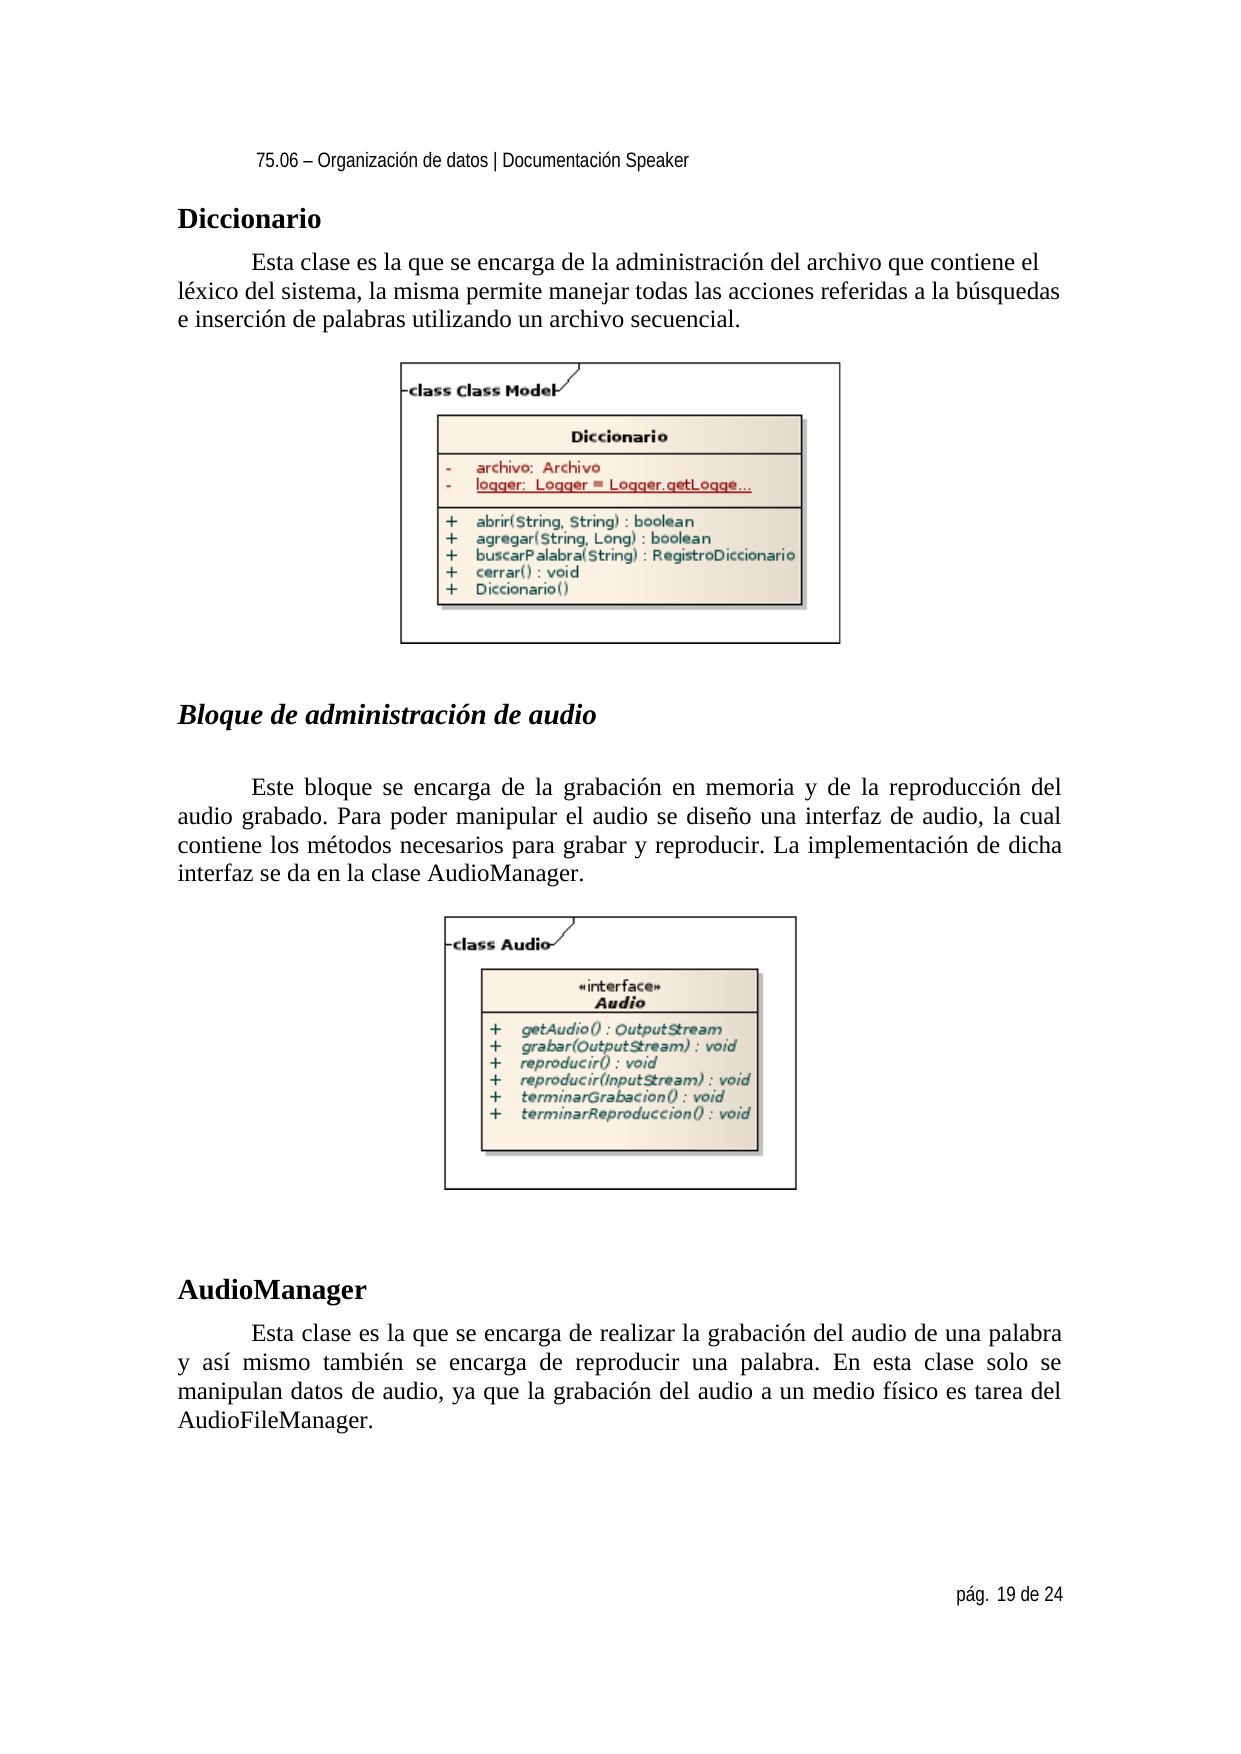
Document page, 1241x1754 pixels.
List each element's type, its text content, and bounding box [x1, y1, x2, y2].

subtitle Bloque de administración de audio [177, 697, 1063, 731]
subtitle AudioManager [177, 1272, 1063, 1306]
text Este bloque se encarga de la grabación en memoria y de la reproducción del audio grabado. Para poder manipular el audio se diseño una interfaz de audio, la cual contiene los métodos necesarios para grabar y reproducir. La implementación de dicha interfaz se da en la clase AudioManager. [177, 772, 1063, 887]
text Esta clase es la que se encarga de realizar la grabación del audio de una palabra y así mismo también se encarga de reproducir una palabra. En esta clase solo se manipulan datos de audio, ya que la grabación del audio a un medio físico es tarea del AudioFileManager. [177, 1318, 1063, 1433]
picture [443, 916, 797, 1190]
picture [399, 362, 841, 644]
subtitle Diccionario [177, 201, 1063, 234]
text Esta clase es la que se encarga de la administración del archivo que contiene el léxico del sistema, la misma permite manejar todas las acciones referidas a la búsquedas e inserción de palabras utilizando un archivo secuencial. [177, 247, 1063, 333]
